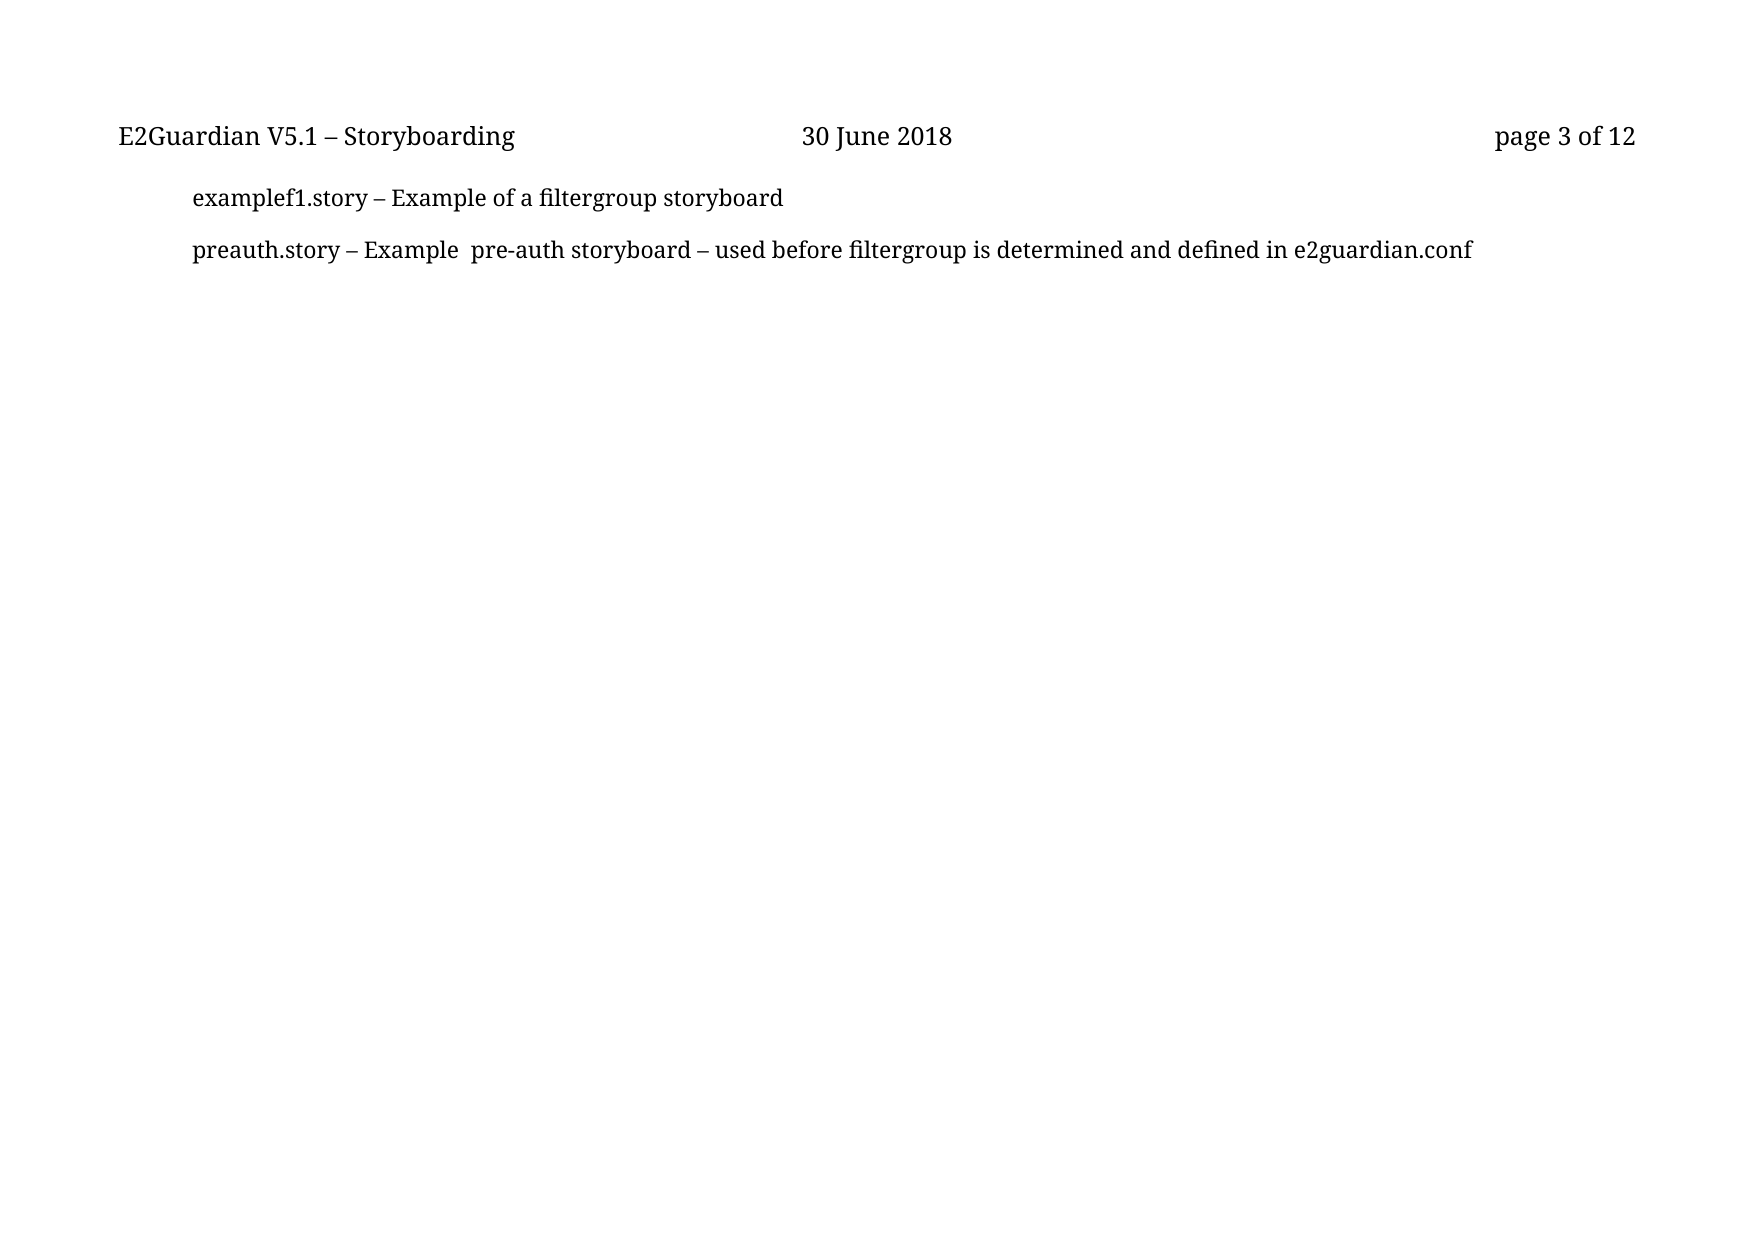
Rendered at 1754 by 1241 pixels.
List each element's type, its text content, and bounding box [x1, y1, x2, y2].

text examplef1.story – Example of a filtergroup storyboard [192, 182, 1636, 213]
text preauth.story – Example pre-auth storyboard – used before filtergroup is determined and defined in e2guardian.conf [192, 234, 1636, 265]
